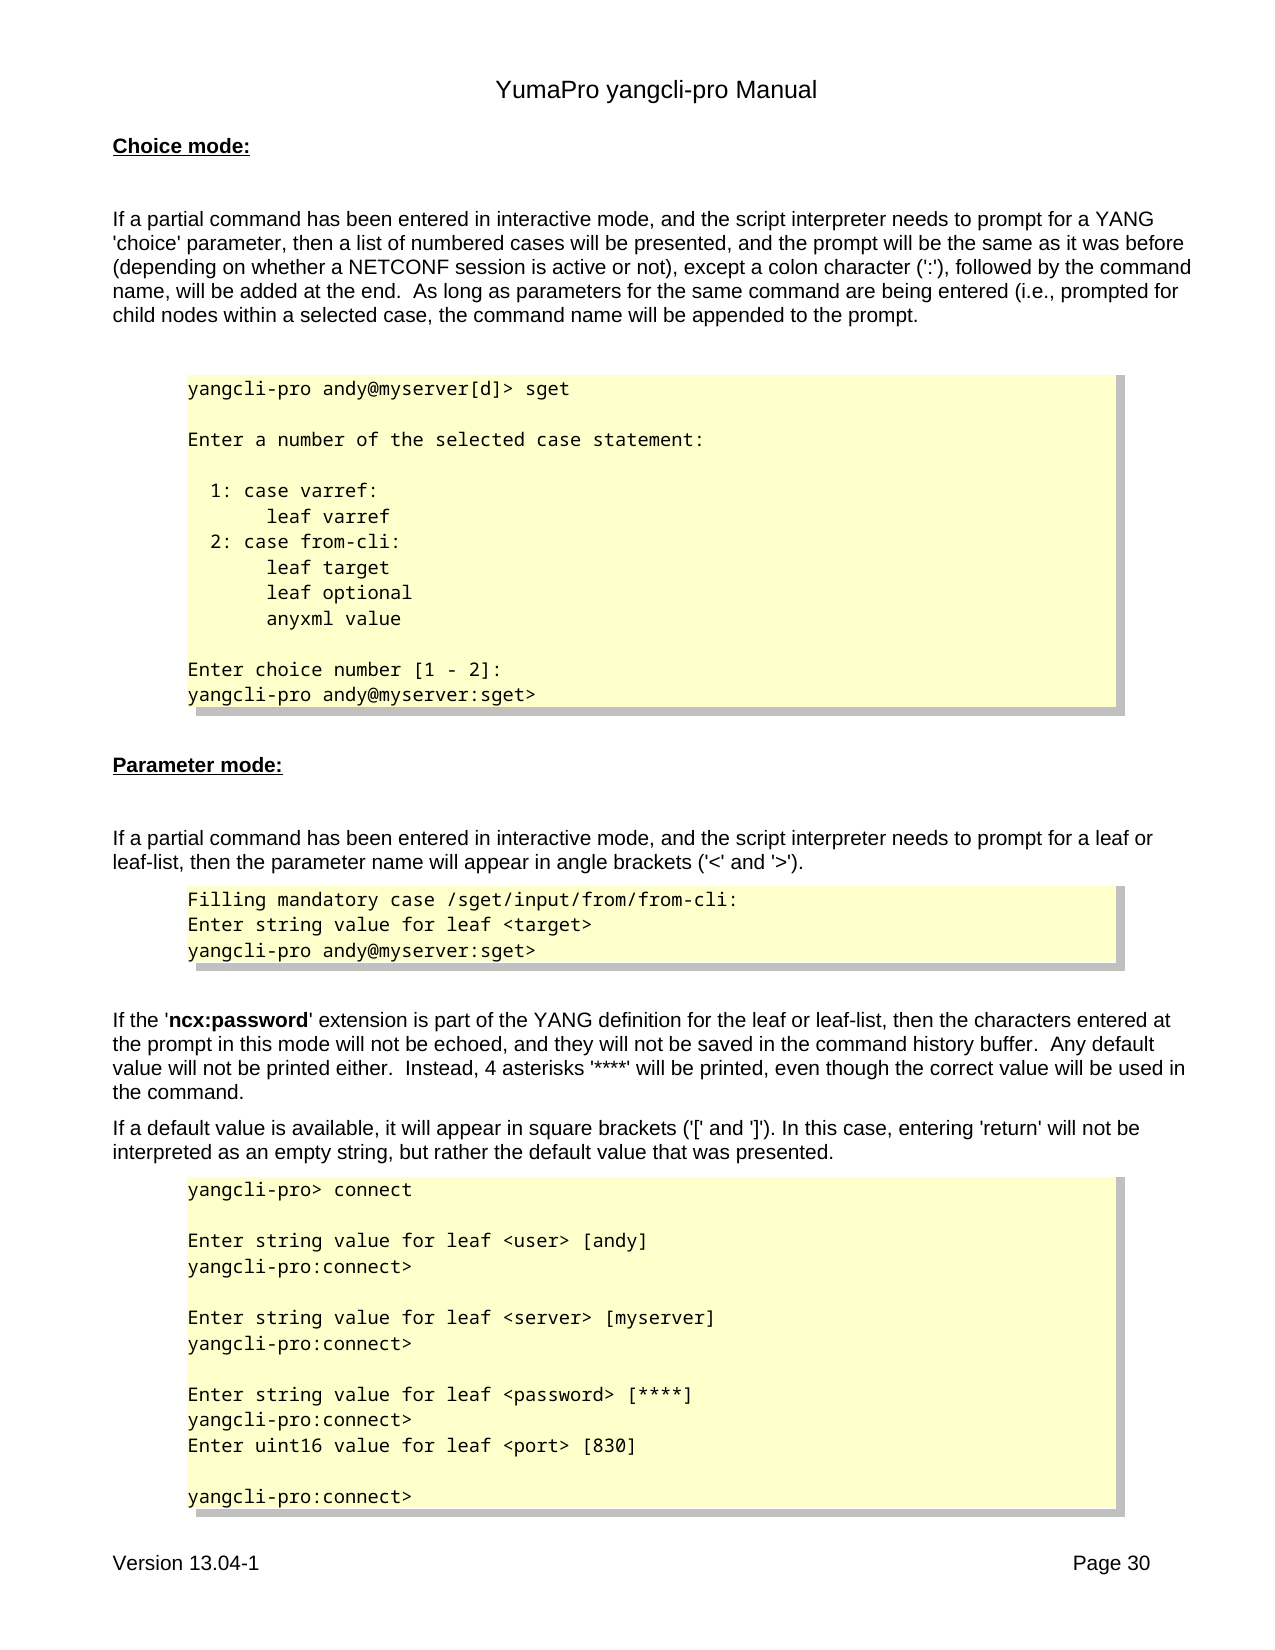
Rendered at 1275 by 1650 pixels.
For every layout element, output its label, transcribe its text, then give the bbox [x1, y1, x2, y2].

text Enter string value for leaf <server> [myserver] [187, 1304, 1116, 1330]
text leaf optional [187, 579, 1116, 605]
text yangcli-pro:connect> [187, 1253, 1116, 1279]
text Choice mode: [112, 134, 1200, 158]
text yangcli-pro:connect> [187, 1406, 1116, 1432]
text yangcli-pro andy@myserver:sget> [187, 682, 1116, 707]
text Enter choice number [1 - 2]: [187, 656, 1116, 682]
text Filling mandatory case /sget/input/from/from-cli: [187, 886, 1116, 911]
text If the 'ncx:password' extension is part of the YANG definition for the leaf or leaf-list, then the characters entered at the prompt in this mode will not be echoed, and they will not be saved in the command history buffer. Any default value will not be printed either. Instead, 4 asterisks '****' will be printed, even though the correct value will be used in the command. [112, 1008, 1200, 1104]
text Enter string value for leaf <user> [andy] [187, 1228, 1116, 1253]
text yangcli-pro:connect> [187, 1483, 1116, 1508]
text 1: case varref: [187, 477, 1116, 503]
text If a partial command has been entered in interactive mode, and the script interpreter needs to prompt for a YANG 'choice' parameter, then a list of numbered cases will be presented, and the prompt will be the same as it was before (depending on whether a NETCONF session is active or not), except a colon character (':'), followed by the command name, will be added at the end. As long as parameters for the same command are being entered (i.e., prompted for child nodes within a selected case, the command name will be appended to the prompt. [112, 207, 1200, 326]
text Enter string value for leaf <password> [****] [187, 1381, 1116, 1406]
text If a default value is available, it will appear in square brackets ('[' and ']'). In this case, entering 'return' will not be interpreted as an empty string, but rather the default value that was presented. [112, 1116, 1200, 1164]
text yangcli-pro> connect [187, 1177, 1116, 1202]
text If a partial command has been entered in interactive mode, and the script interpreter needs to prompt for a leaf or leaf-list, then the parameter name will appear in angle brackets ('<' and '>'). [112, 826, 1200, 873]
text Enter uint16 value for leaf <port> [830] [187, 1432, 1116, 1457]
text leaf varref [187, 503, 1116, 528]
text Enter string value for leaf <target> [187, 911, 1116, 937]
text 2: case from-cli: [187, 528, 1116, 554]
text anyxml value [187, 605, 1116, 631]
text leaf target [187, 554, 1116, 579]
text Enter a number of the selected case statement: [187, 426, 1116, 452]
text yangcli-pro andy@myserver:sget> [187, 937, 1116, 962]
text yangcli-pro:connect> [187, 1330, 1116, 1355]
text Parameter mode: [112, 753, 1200, 777]
text yangcli-pro andy@myserver[d]> sget [187, 375, 1116, 401]
